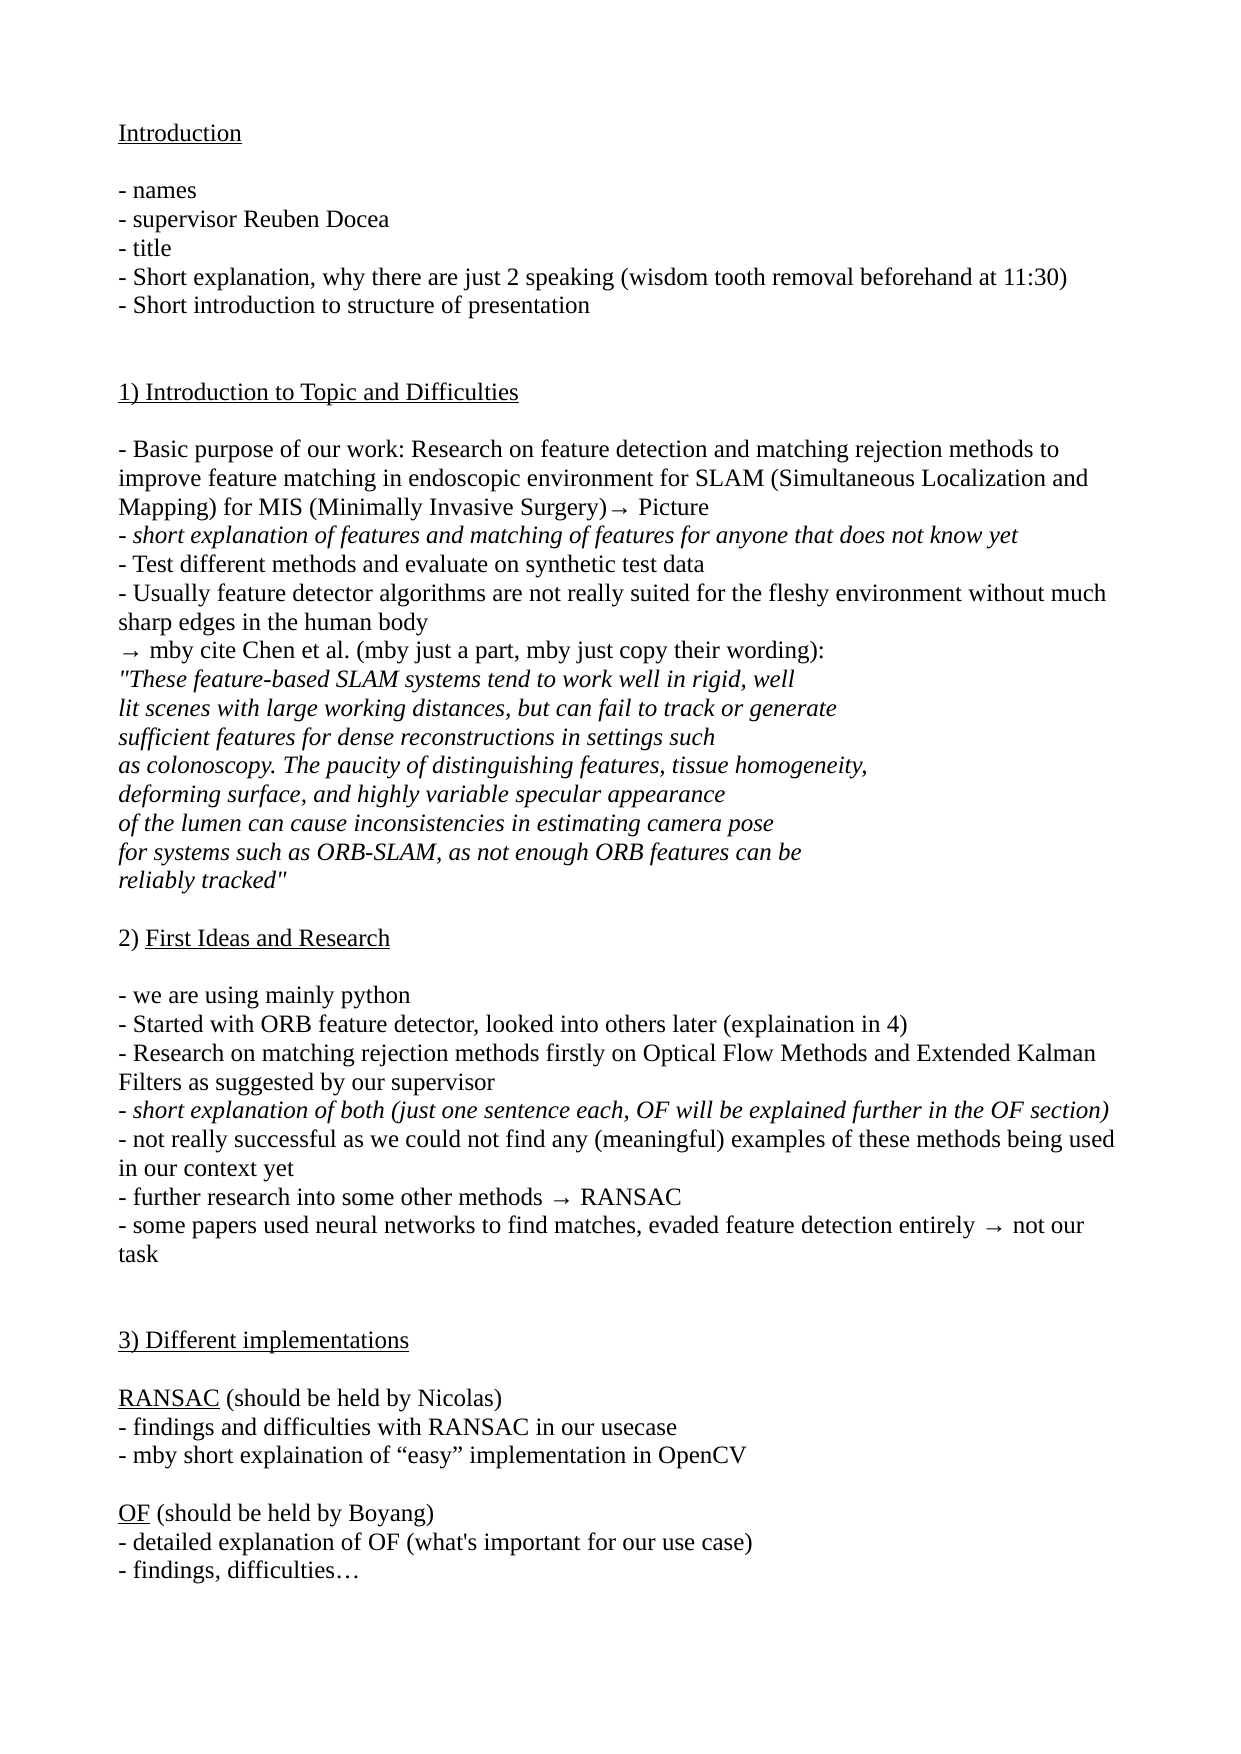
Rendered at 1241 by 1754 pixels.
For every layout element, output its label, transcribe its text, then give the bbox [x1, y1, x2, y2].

text - short explanation of both (just one sentence each, OF will be explained further in the OF section) [118, 1096, 1122, 1124]
text 2) First Ideas and Research [118, 923, 1122, 952]
text OF (should be held by Boyang) [118, 1498, 1122, 1527]
text - detailed explanation of OF (what's important for our use case) [118, 1527, 1122, 1556]
text Introduction - names [118, 118, 1122, 204]
text - Started with ORB feature detector, looked into others later (explaination in 4) [118, 1009, 1122, 1038]
text 1) Introduction to Topic and Difficulties [118, 377, 1122, 406]
text - Usually feature detector algorithms are not really suited for the fleshy environment without much sharp edges in the human body → mby cite Chen et al. (mby just a part, mby just copy their wording): "These feature-based SLAM systems tend to work well in rigid, well lit scenes with large working distances, but can fail to track or generate sufficient features for dense reconstructions in settings such as colonoscopy. The paucity of distinguishing features, tissue homogeneity, deforming surface, and highly variable specular appearance of the lumen can cause inconsistencies in estimating camera pose for systems such as ORB-SLAM, as not enough ORB features can be reliably tracked" [118, 578, 1122, 894]
text - Short explanation, why there are just 2 speaking (wisdom tooth removal beforehand at 11:30) [118, 262, 1122, 291]
text - not really successful as we could not find any (meaningful) examples of these methods being used in our context yet [118, 1124, 1122, 1182]
text - Research on matching rejection methods firstly on Optical Flow Methods and Extended Kalman Filters as suggested by our supervisor [118, 1038, 1122, 1096]
text - Test different methods and evaluate on synthetic test data [118, 549, 1122, 578]
text - short explanation of features and matching of features for anyone that does not know yet [118, 521, 1122, 549]
text - we are using mainly python [118, 981, 1122, 1009]
text RANSAC (should be held by Nicolas) - findings and difficulties with RANSAC in our usecase [118, 1383, 1122, 1441]
text - mby short explaination of “easy” implementation in OpenCV [118, 1441, 1122, 1469]
text - Short introduction to structure of presentation [118, 291, 1122, 319]
text 3) Different implementations [118, 1326, 1122, 1354]
text - supervisor Reuben Docea [118, 204, 1122, 233]
text - Basic purpose of our work: Research on feature detection and matching rejection methods to improve feature matching in endoscopic environment for SLAM (Simultaneous Localization and Mapping) for MIS (Minimally Invasive Surgery)→ Picture [118, 434, 1122, 521]
text - findings, difficulties… [118, 1556, 1122, 1584]
text - title [118, 233, 1122, 262]
text - further research into some other methods → RANSAC [118, 1182, 1122, 1211]
text - some papers used neural networks to find matches, evaded feature detection entirely → not our task [118, 1211, 1122, 1268]
